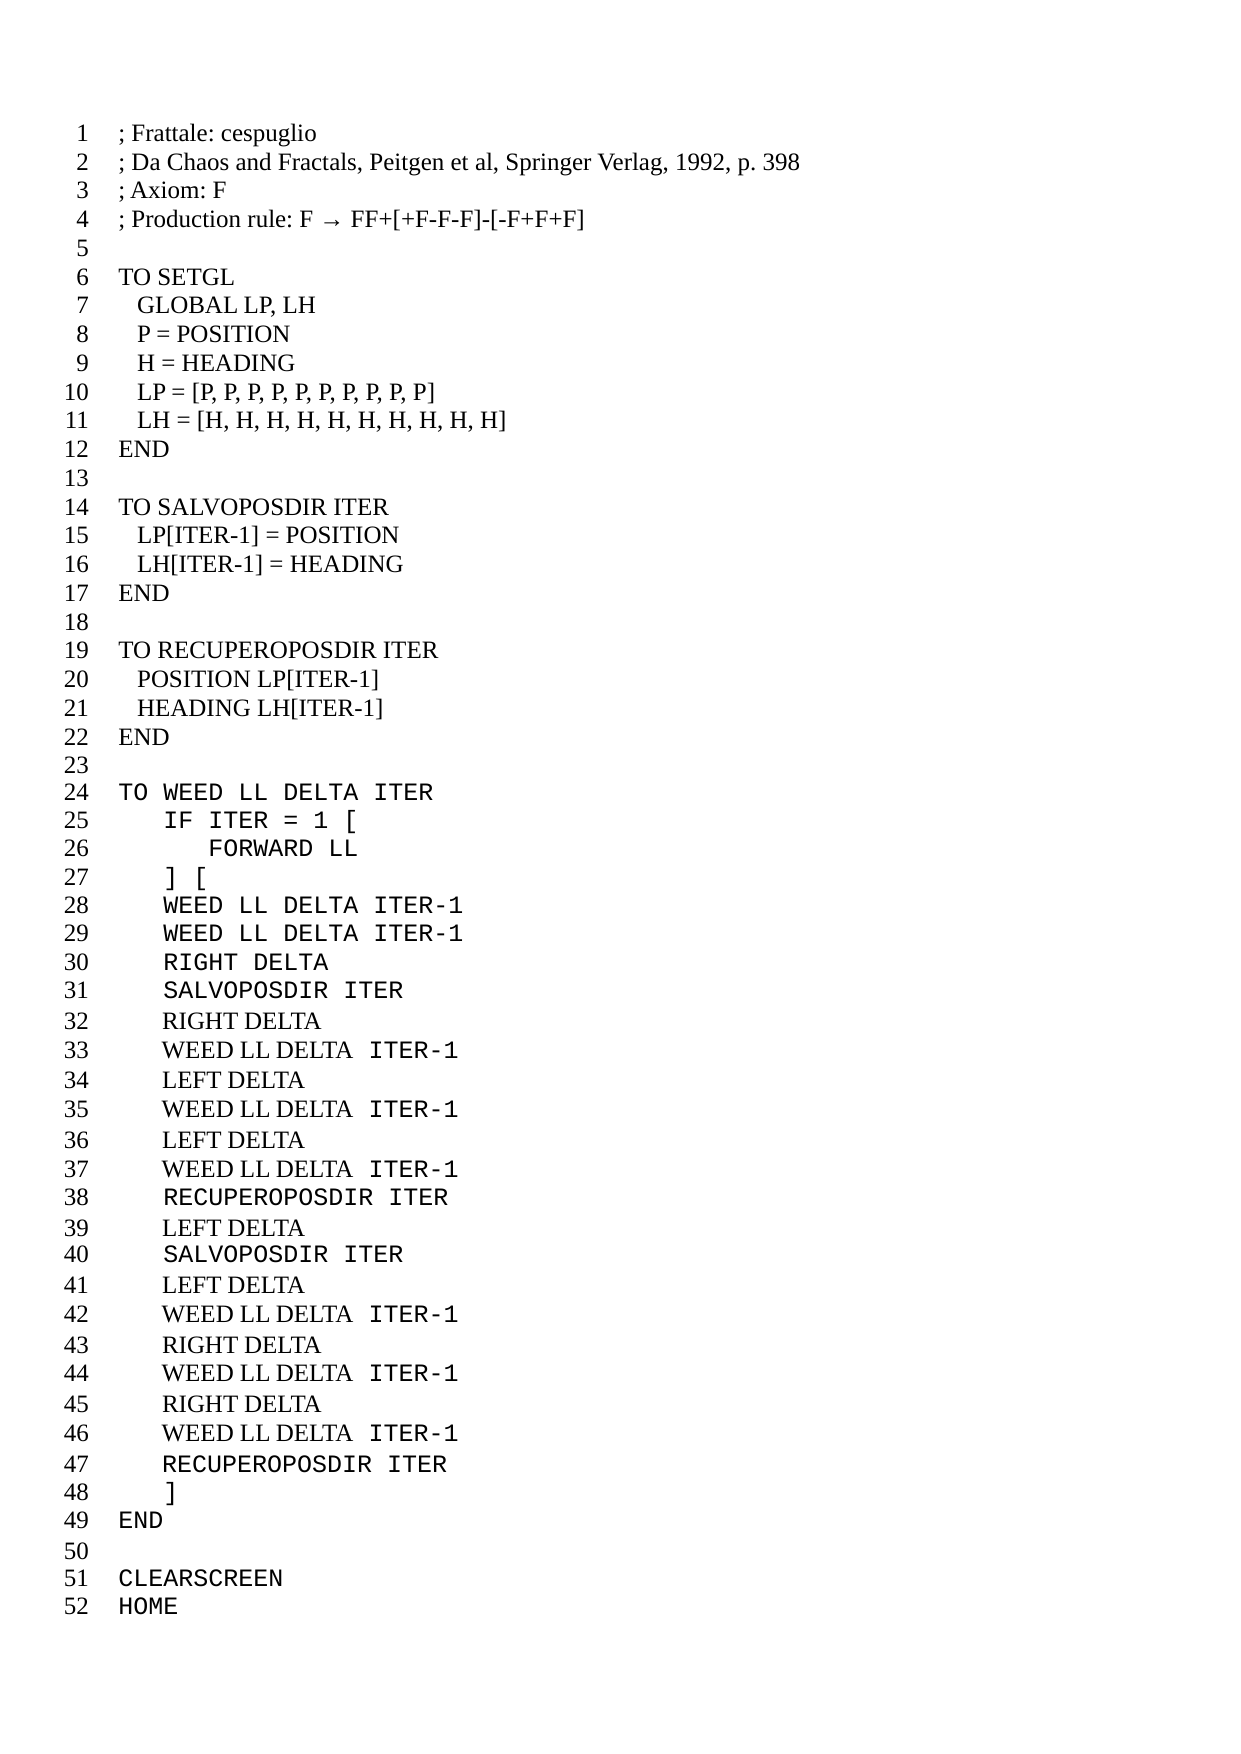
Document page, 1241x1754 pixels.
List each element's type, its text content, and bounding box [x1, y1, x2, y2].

text POSITION LP[ITER-1] [118, 664, 1122, 693]
text ; Production rule: F → FF+[+F-F-F]-[-F+F+F] [118, 204, 1122, 233]
text P = POSITION [118, 319, 1122, 348]
text ; Da Chaos and Fractals, Peitgen et al, Springer Verlag, 1992, p. 398 [118, 147, 1122, 176]
text TO SALVOPOSDIR ITER [118, 492, 1122, 521]
text WEED LL DELTA ITER-1 [118, 1358, 1122, 1389]
text END [118, 578, 1122, 607]
text TO RECUPEROPOSDIR ITER [118, 636, 1122, 664]
text RIGHT DELTA [118, 949, 1122, 978]
text SALVOPOSDIR ITER [118, 978, 1122, 1006]
text SALVOPOSDIR ITER [118, 1242, 1122, 1270]
text H = HEADING [118, 348, 1122, 377]
text WEED LL DELTA ITER-1 [118, 1035, 1122, 1066]
text END [118, 434, 1122, 463]
text LP[ITER-1] = POSITION [118, 521, 1122, 549]
text GLOBAL LP, LH [118, 291, 1122, 319]
text WEED LL DELTA ITER-1 [118, 1154, 1122, 1185]
text END [118, 1508, 1122, 1536]
text ; Frattale: cespuglio [118, 118, 1122, 147]
text RECUPEROPOSDIR ITER [118, 1185, 1122, 1213]
text RIGHT DELTA [118, 1006, 1122, 1035]
text LEFT DELTA [118, 1125, 1122, 1154]
text RIGHT DELTA [118, 1389, 1122, 1418]
text LH[ITER-1] = HEADING [118, 549, 1122, 578]
text RECUPEROPOSDIR ITER [118, 1449, 1122, 1480]
text FORWARD LL [118, 836, 1122, 864]
text HEADING LH[ITER-1] [118, 693, 1122, 722]
text LP = [P, P, P, P, P, P, P, P, P, P] [118, 377, 1122, 406]
text WEED LL DELTA ITER-1 [118, 893, 1122, 921]
text ] [ [118, 864, 1122, 893]
text WEED LL DELTA ITER-1 [118, 1418, 1122, 1449]
text WEED LL DELTA ITER-1 [118, 1299, 1122, 1330]
text LEFT DELTA [118, 1213, 1122, 1242]
text ; Axiom: F [118, 176, 1122, 204]
text ] [118, 1480, 1122, 1508]
text HOME [118, 1593, 1122, 1622]
text LH = [H, H, H, H, H, H, H, H, H, H] [118, 406, 1122, 434]
text CLEARSCREEN [118, 1565, 1122, 1593]
text TO WEED LL DELTA ITER [118, 779, 1122, 808]
text LEFT DELTA [118, 1066, 1122, 1094]
text LEFT DELTA [118, 1270, 1122, 1299]
text TO SETGL [118, 262, 1122, 291]
text WEED LL DELTA ITER-1 [118, 1094, 1122, 1125]
text RIGHT DELTA [118, 1330, 1122, 1358]
text WEED LL DELTA ITER-1 [118, 921, 1122, 949]
text IF ITER = 1 [ [118, 808, 1122, 836]
text END [118, 722, 1122, 751]
